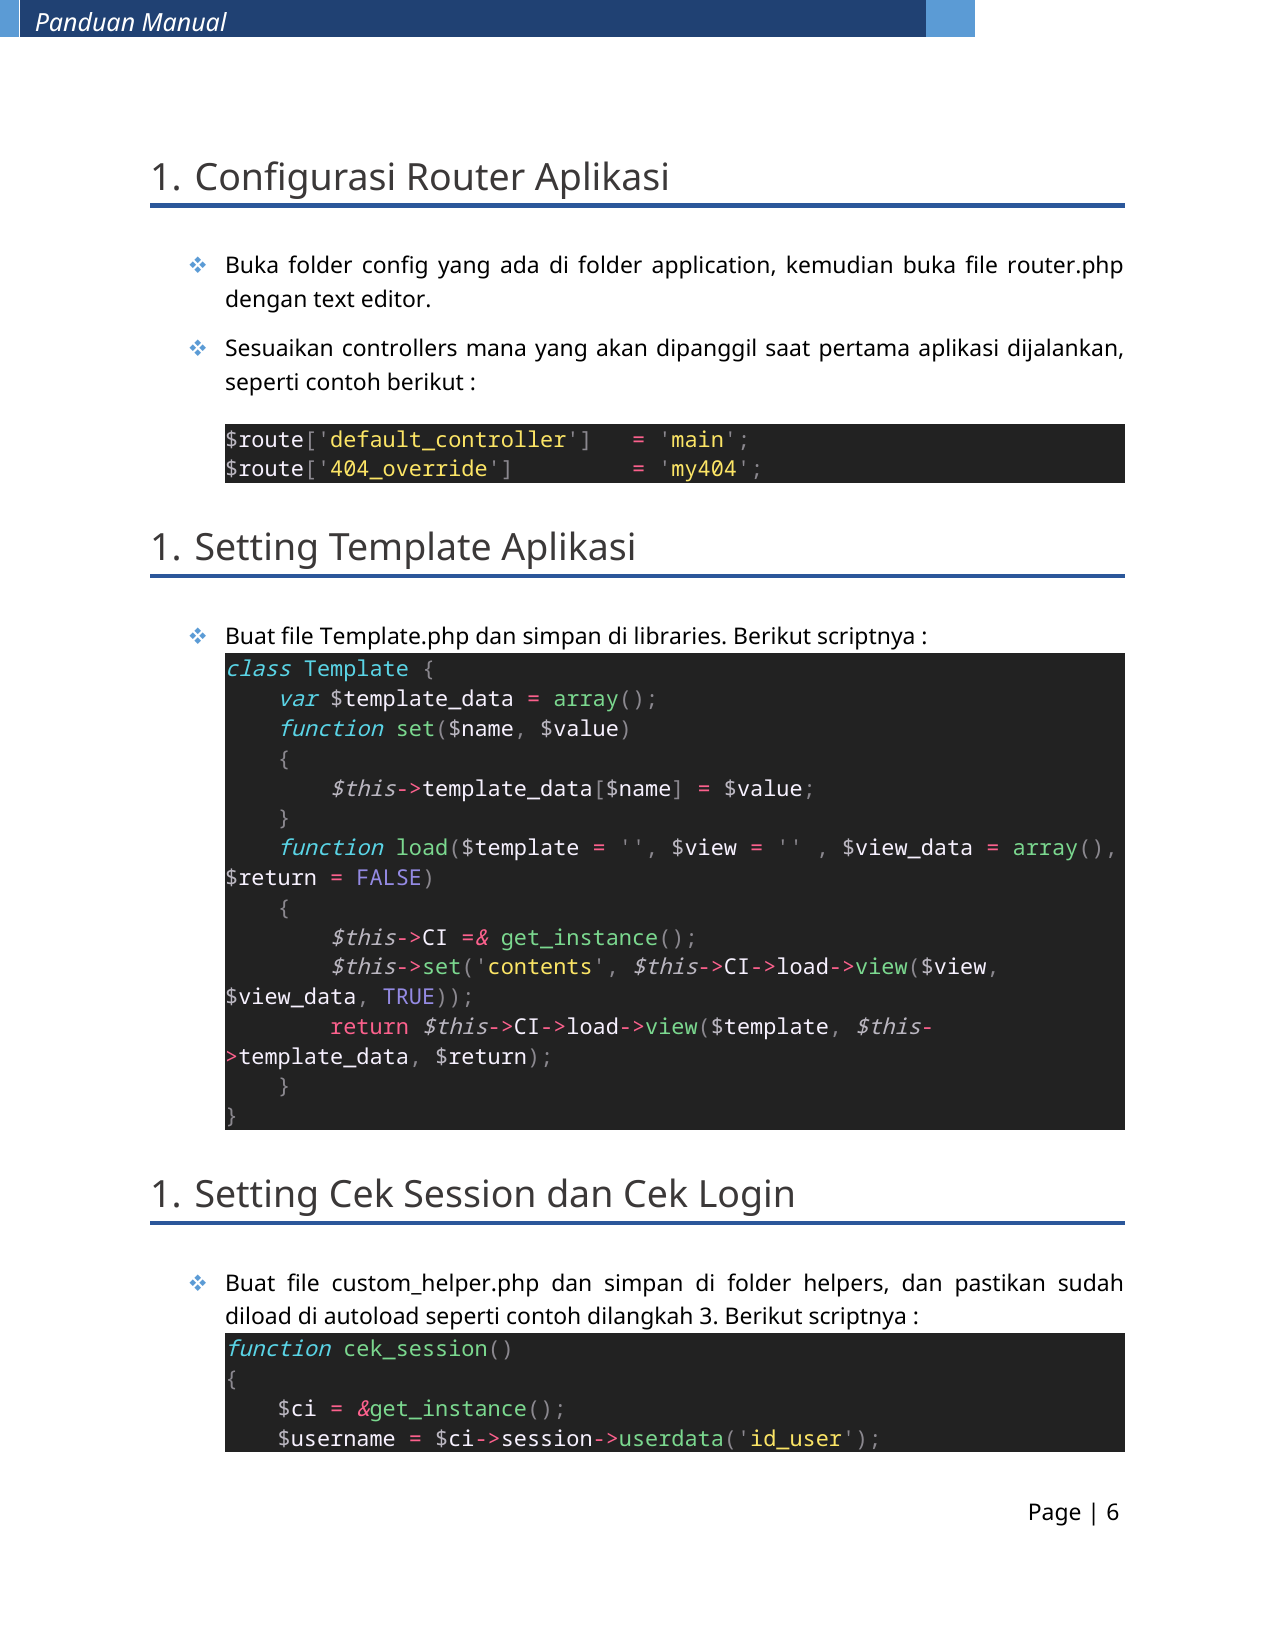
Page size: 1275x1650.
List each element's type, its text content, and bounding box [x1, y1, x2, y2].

list $this->set('contents', $this->CI->load->view($view, $view_data, TRUE)); [225, 951, 1125, 1011]
list return $this->CI->load->view($template, $this->template_data, $return); [225, 1011, 1125, 1070]
list $ci = &get_instance(); [225, 1393, 1125, 1423]
subtitle Setting Cek Session dan Cek Login [150, 1167, 1125, 1221]
list { [225, 743, 1125, 772]
list $this->template_data[$name] = $value; [225, 772, 1125, 802]
list function load($template = '', $view = '' , $view_data = array(), $return = FALSE) [225, 832, 1125, 892]
list } [225, 802, 1125, 832]
list $route['404_override'] = 'my404'; [225, 453, 1125, 483]
subtitle Setting Template Aplikasi [150, 521, 1125, 574]
list Buka folder config yang ada di folder application, kemudian buka file router.php dengan text editor. [187, 249, 1125, 314]
list $username = $ci->session->userdata('id_user'); [225, 1423, 1125, 1452]
list Buat file custom_helper.php dan simpan di folder helpers, dan pastikan sudah diload di autoload seperti contoh dilangkah 3. Berikut scriptnya : [187, 1267, 1125, 1331]
list Sesuaikan controllers mana yang akan dipanggil saat pertama aplikasi dijalankan, seperti contoh berikut : [187, 332, 1125, 397]
list { [225, 1363, 1125, 1393]
list $this->CI =& get_instance(); [225, 921, 1125, 951]
list } [225, 1070, 1125, 1100]
list } [225, 1100, 1125, 1130]
list Buat file Template.php dan simpan di libraries. Berikut scriptnya : [187, 620, 1125, 651]
list function set($name, $value) [225, 713, 1125, 743]
list { [225, 892, 1125, 921]
list function cek_session() [225, 1333, 1125, 1363]
list $route['default_controller'] = 'main'; [225, 424, 1125, 453]
list var $template_data = array(); [225, 683, 1125, 713]
subtitle Configurasi Router Aplikasi [150, 150, 1125, 203]
list class Template { [225, 653, 1125, 683]
